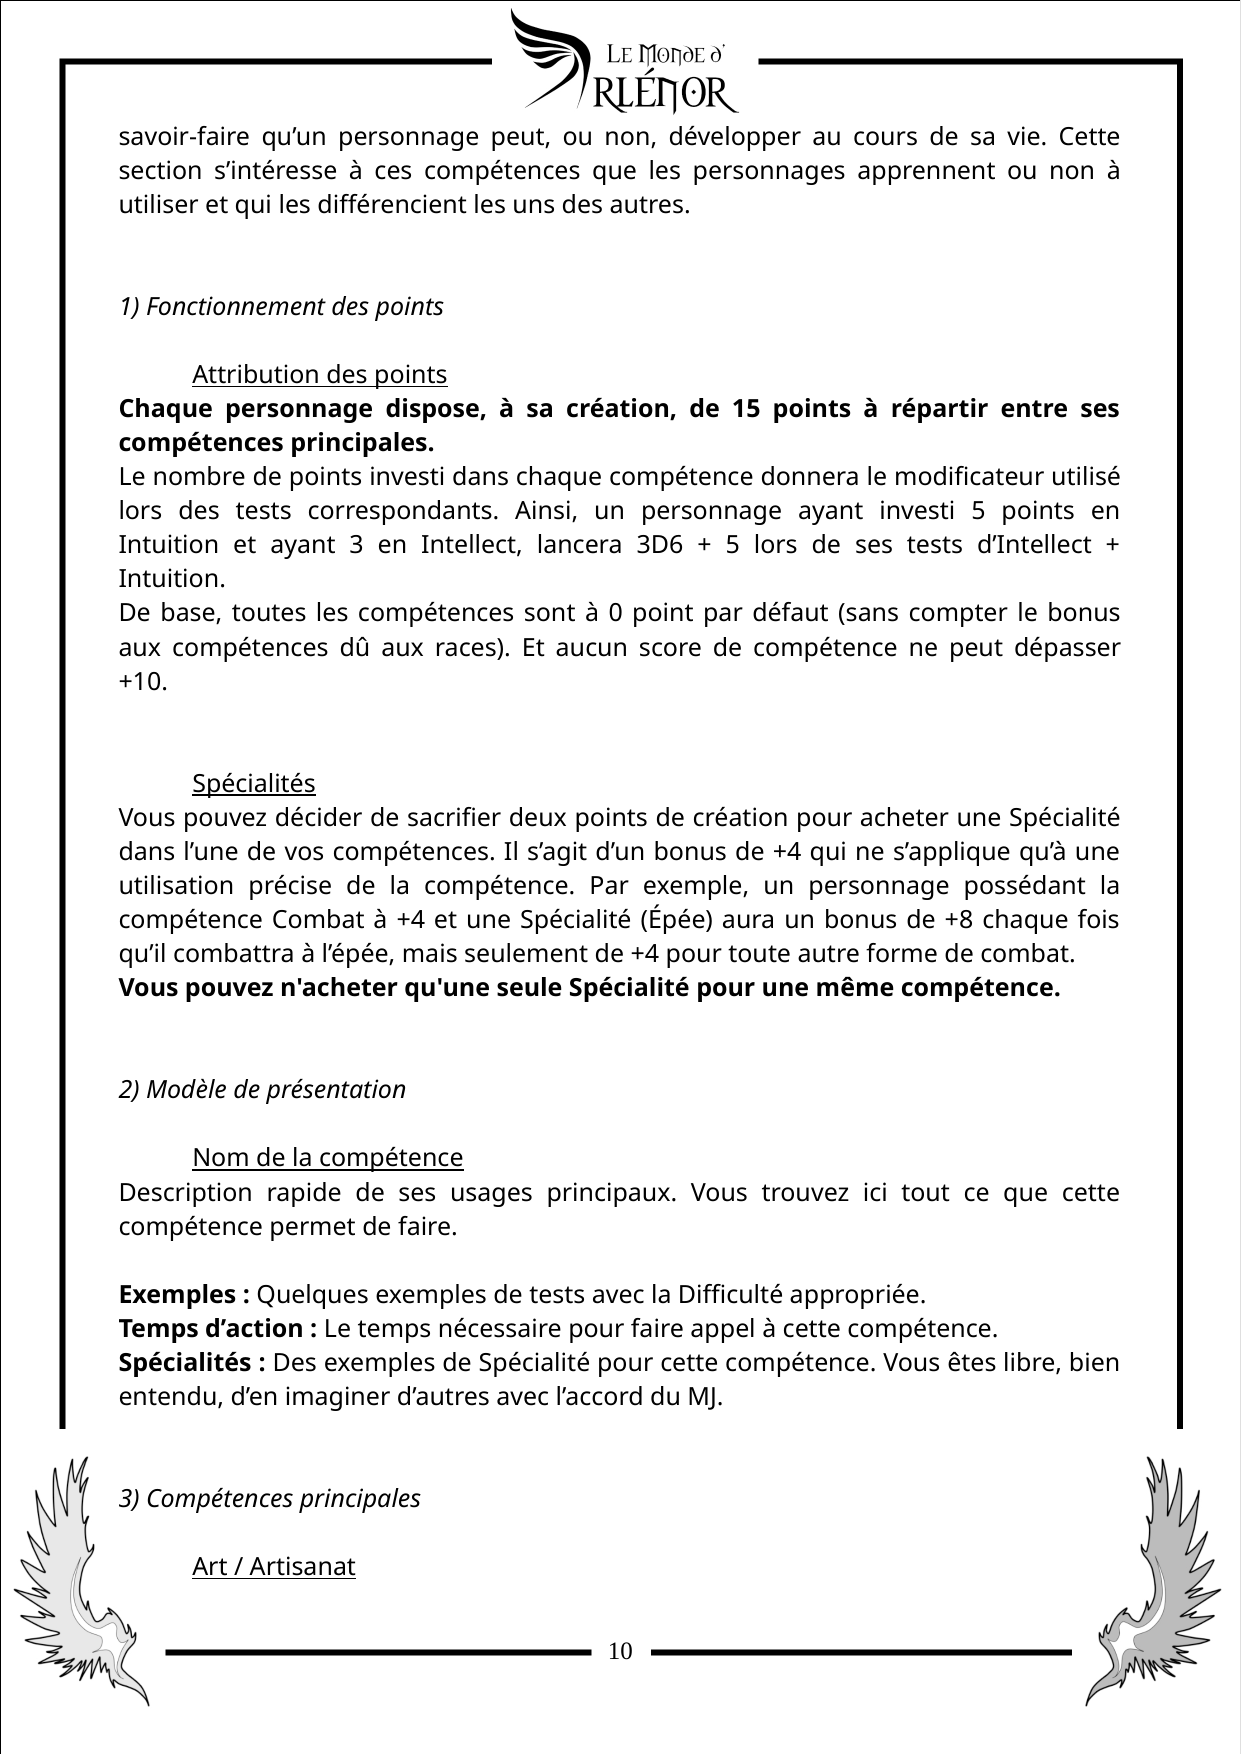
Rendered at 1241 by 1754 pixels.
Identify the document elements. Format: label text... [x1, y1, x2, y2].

text 1) Fonctionnement des points [118, 288, 1122, 323]
text De base, toutes les compétences sont à 0 point par défaut (sans compter le bonus aux compétences dû aux races). Et aucun score de compétence ne peut dépasser +10. [118, 595, 1122, 697]
text Nom de la compétence [118, 1140, 1122, 1174]
picture [1, 1, 1240, 1754]
text Vous pouvez n'acheter qu'une seule Spécialité pour une même compétence. [118, 970, 1122, 1004]
text Vous pouvez décider de sacrifier deux points de création pour acheter une Spécialité dans l’une de vos compétences. Il s’agit d’un bonus de +4 qui ne s’applique qu’à une utilisation précise de la compétence. Par exemple, un personnage possédant la compétence Combat à +4 et une Spécialité (Épée) aura un bonus de +8 chaque fois qu’il combattra à l’épée, mais seulement de +4 pour toute autre forme de combat. [118, 799, 1122, 970]
text Le nombre de points investi dans chaque compétence donnera le modificateur utilisé lors des tests correspondants. Ainsi, un personnage ayant investi 5 points en Intuition et ayant 3 en Intellect, lancera 3D6 + 5 lors de ses tests d’Intellect + Intuition. [118, 459, 1122, 595]
text Spécialités : Des exemples de Spécialité pour cette compétence. Vous êtes libre, bien entendu, d’en imaginer d’autres avec l’accord du MJ. [118, 1344, 1122, 1413]
text 3) Compétences principales [118, 1481, 1122, 1515]
text Spécialités [118, 765, 1122, 799]
text Art / Artisanat [118, 1549, 1122, 1583]
text Exemples : Quelques exemples de tests avec la Difficulté appropriée. [118, 1276, 1122, 1310]
text savoir-faire qu’un personnage peut, ou non, développer au cours de sa vie. Cette section s’intéresse à ces compétences que les personnages apprennent ou non à utiliser et qui les différencient les uns des autres. [118, 118, 1122, 220]
text 2) Modèle de présentation [118, 1072, 1122, 1106]
text Description rapide de ses usages principaux. Vous trouvez ici tout ce que cette compétence permet de faire. [118, 1174, 1122, 1242]
text Temps d’action : Le temps nécessaire pour faire appel à cette compétence. [118, 1310, 1122, 1344]
text Attribution des points [118, 357, 1122, 391]
text Chaque personnage dispose, à sa création, de 15 points à répartir entre ses compétences principales. [118, 391, 1122, 459]
